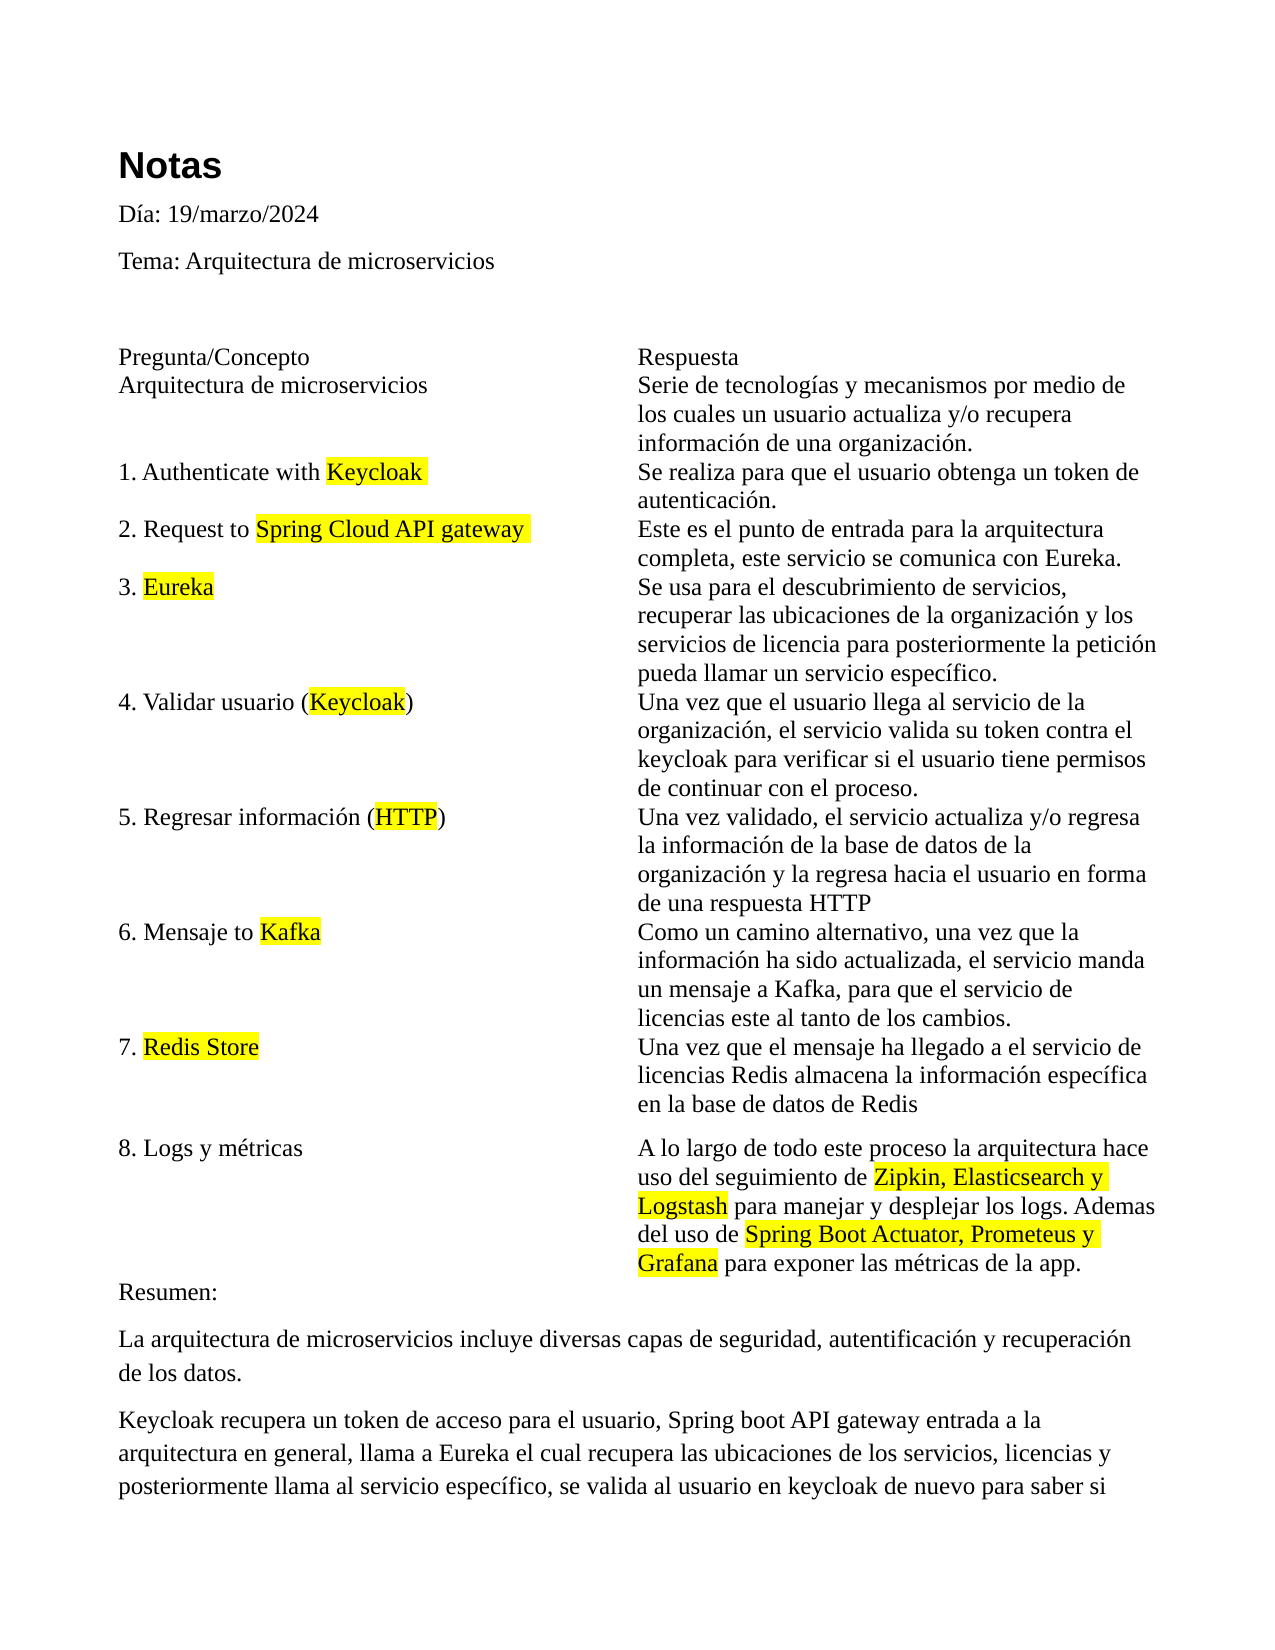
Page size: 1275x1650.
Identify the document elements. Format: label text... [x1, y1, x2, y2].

table_cell Este es el punto de entrada para la arquitectura completa, este servicio se comunica con Eureka. [638, 514, 1157, 572]
table_cell 3. Eureka [118, 572, 637, 687]
table_cell 4. Validar usuario (Keycloak) [118, 687, 637, 802]
table_cell Como un camino alternativo, una vez que la información ha sido actualizada, el servicio manda un mensaje a Kafka, para que el servicio de licencias este al tanto de los cambios. [638, 917, 1157, 1032]
table_cell Una vez que el usuario llega al servicio de la organización, el servicio valida su token contra el keycloak para verificar si el usuario tiene permisos de continuar con el proceso. [638, 687, 1157, 802]
table_cell 5. Regresar información (HTTP) [118, 802, 637, 917]
table_cell Una vez que el mensaje ha llegado a el servicio de licencias Redis almacena la información específica en la base de datos de Redis [638, 1032, 1157, 1133]
text Keycloak recupera un token de acceso para el usuario, Spring boot API gateway entrada a la arquitectura en general, llama a Eureka el cual recupera las ubicaciones de los servicios, licencias y posteriormente llama al servicio específico, se valida al usuario en keycloak de nuevo para saber si [118, 1405, 1157, 1500]
table_cell A lo largo de todo este proceso la arquitectura hace uso del seguimiento de Zipkin, Elasticsearch y Logstash para manejar y desplejar los logs. Ademas del uso de Spring Boot Actuator, Prometeus y Grafana para exponer las métricas de la app. [638, 1133, 1157, 1277]
table_cell 7. Redis Store [118, 1032, 637, 1133]
table_cell 2. Request to Spring Cloud API gateway [118, 514, 637, 572]
table_header Respuesta [638, 342, 1157, 370]
table_cell Se realiza para que el usuario obtenga un token de autenticación. [638, 457, 1157, 514]
table_cell Arquitectura de microservicios [118, 370, 637, 457]
table_cell 8. Logs y métricas [118, 1133, 637, 1277]
text Tema: Arquitectura de microservicios [118, 246, 1157, 275]
table_cell 6. Mensaje to Kafka [118, 917, 637, 1032]
table_cell Se usa para el descubrimiento de servicios, recuperar las ubicaciones de la organización y los servicios de licencia para posteriormente la petición pueda llamar un servicio específico. [638, 572, 1157, 687]
text La arquitectura de microservicios incluye diversas capas de seguridad, autentificación y recuperación de los datos. [118, 1324, 1157, 1386]
table_cell 1. Authenticate with Keycloak [118, 457, 637, 514]
table_header Pregunta/Concepto [118, 342, 637, 370]
subtitle Notas [118, 143, 1157, 186]
table_cell Una vez validado, el servicio actualiza y/o regresa la información de la base de datos de la organización y la regresa hacia el usuario en forma de una respuesta HTTP [638, 802, 1157, 917]
text Día: 19/marzo/2024 [118, 199, 1157, 227]
text Resumen: [118, 1277, 1157, 1306]
table_cell Serie de tecnologías y mecanismos por medio de los cuales un usuario actualiza y/o recupera información de una organización. [638, 370, 1157, 457]
